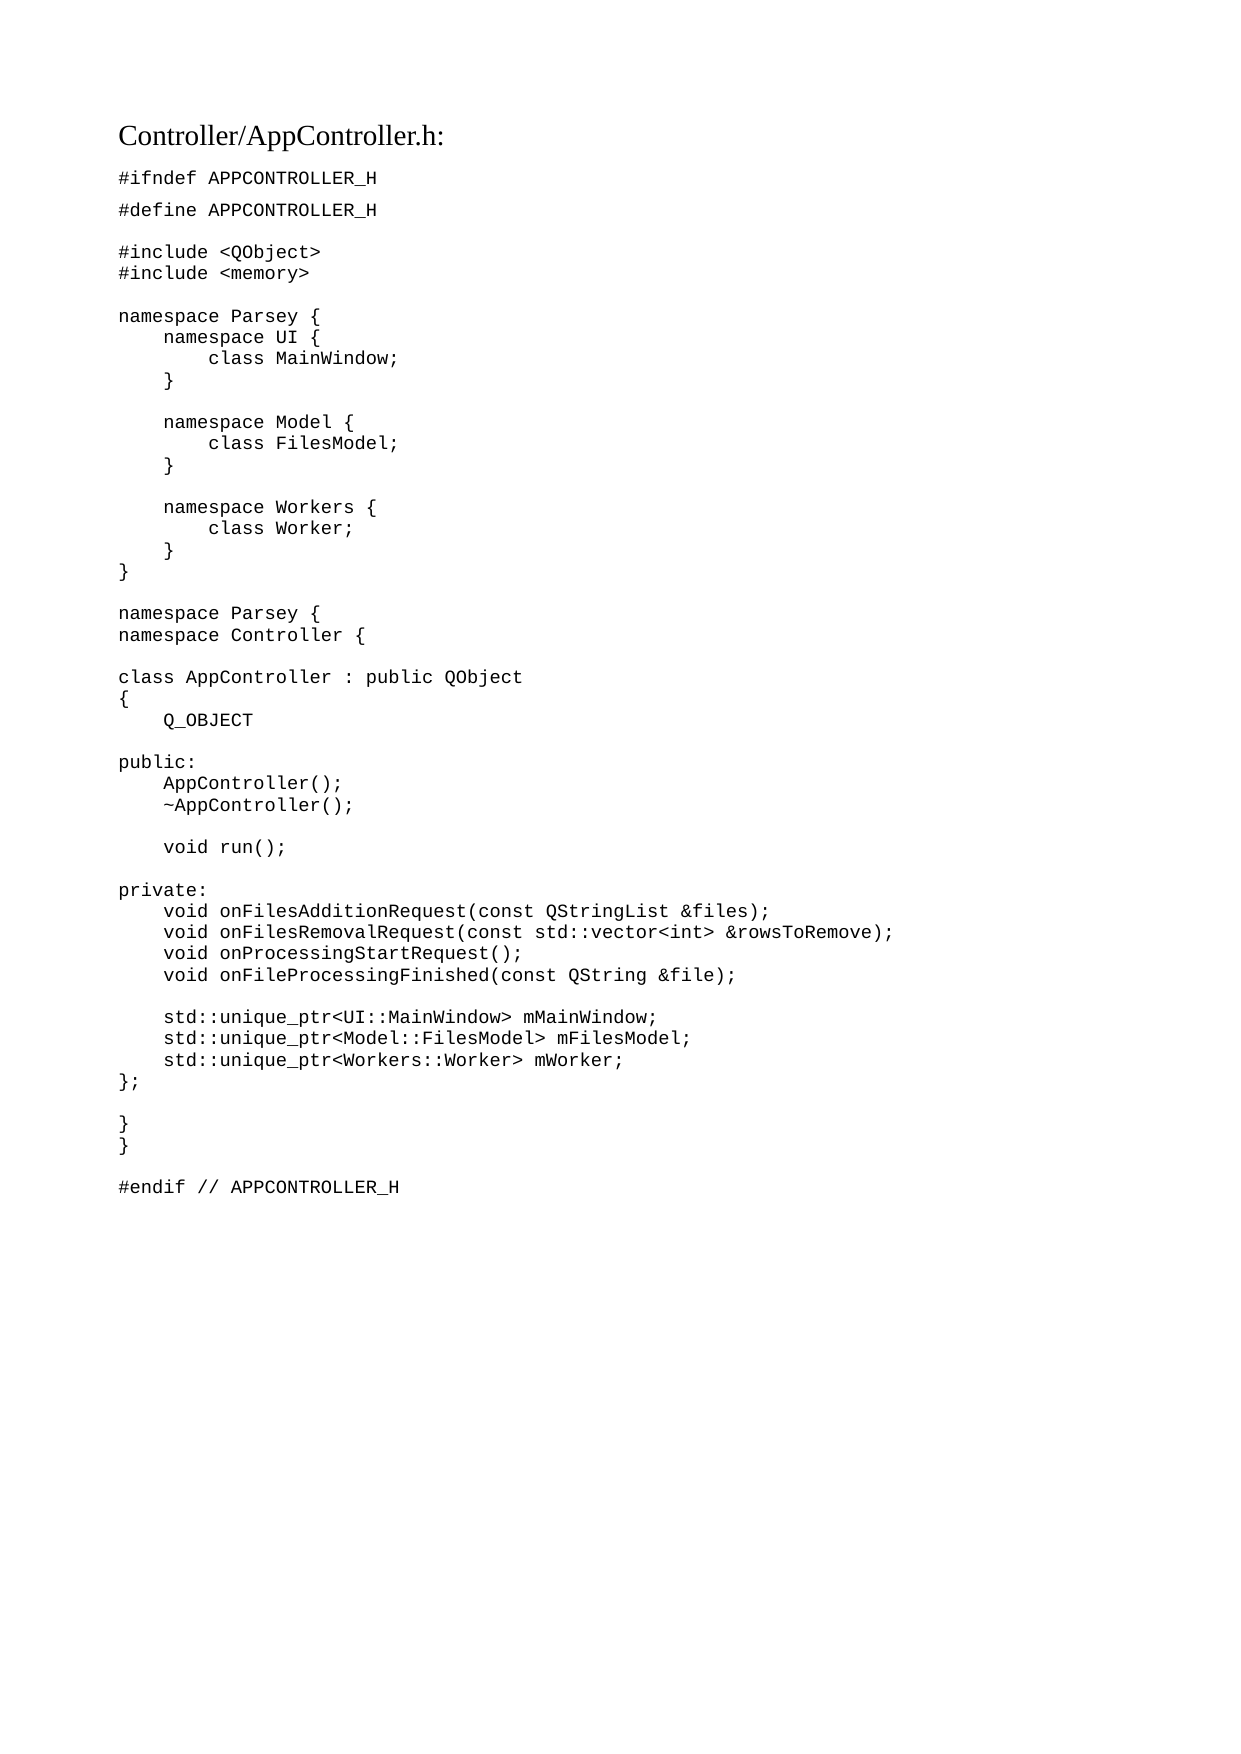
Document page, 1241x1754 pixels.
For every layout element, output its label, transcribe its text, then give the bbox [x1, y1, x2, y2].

text void onFileProcessingFinished(const QString &file); [118, 965, 1122, 987]
text }; [118, 1072, 1122, 1093]
text void onFilesRemovalRequest(const std::vector<int> &rowsToRemove); [118, 923, 1122, 944]
text class AppController : public QObject [118, 668, 1122, 689]
text namespace Parsey { [118, 307, 1122, 328]
text Q_OBJECT [118, 710, 1122, 732]
text ~AppController(); [118, 795, 1122, 817]
text void onFilesAdditionRequest(const QStringList &files); [118, 902, 1122, 923]
text class FilesModel; [118, 434, 1122, 455]
text std::unique_ptr<Workers::Worker> mWorker; [118, 1050, 1122, 1072]
text void run(); [118, 838, 1122, 859]
text namespace Workers { [118, 498, 1122, 519]
text namespace Controller { [118, 625, 1122, 647]
text std::unique_ptr<Model::FilesModel> mFilesModel; [118, 1029, 1122, 1050]
text #endif // APPCONTROLLER_H [118, 1178, 1122, 1199]
text std::unique_ptr<UI::MainWindow> mMainWindow; [118, 1008, 1122, 1029]
text class MainWindow; [118, 349, 1122, 370]
text namespace Model { [118, 413, 1122, 434]
text Controller/AppController.h: [118, 118, 1122, 152]
text private: [118, 880, 1122, 902]
text } [118, 540, 1122, 562]
text AppController(); [118, 774, 1122, 795]
text } [118, 562, 1122, 583]
text namespace Parsey { [118, 604, 1122, 625]
text #ifndef APPCONTROLLER_H [118, 168, 1122, 190]
text } [118, 455, 1122, 477]
text #define APPCONTROLLER_H [118, 200, 1122, 222]
text class Worker; [118, 519, 1122, 540]
text namespace UI { [118, 328, 1122, 349]
text #include <QObject> [118, 243, 1122, 264]
text } [118, 1135, 1122, 1157]
text } [118, 1114, 1122, 1135]
text } [118, 370, 1122, 392]
text { [118, 689, 1122, 710]
text #include <memory> [118, 264, 1122, 285]
text void onProcessingStartRequest(); [118, 944, 1122, 965]
text public: [118, 753, 1122, 774]
